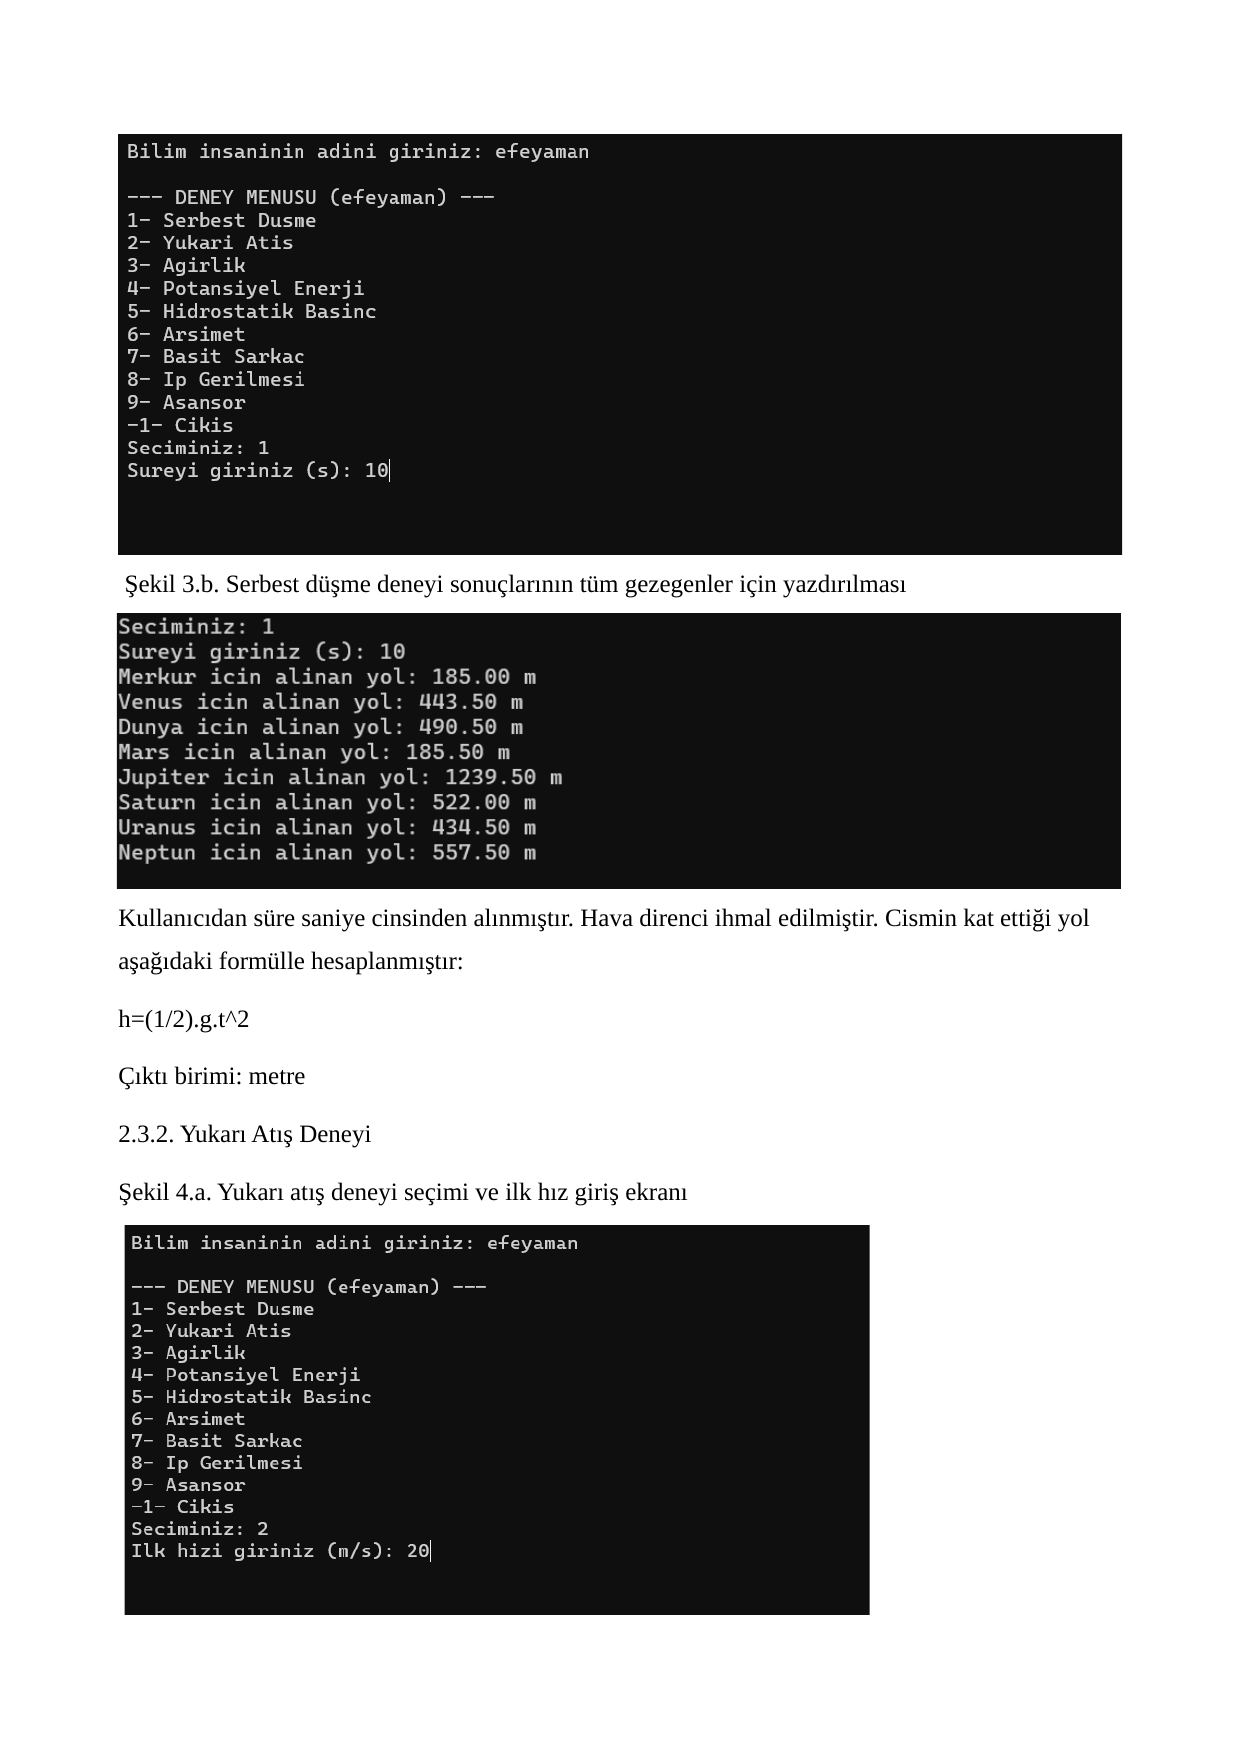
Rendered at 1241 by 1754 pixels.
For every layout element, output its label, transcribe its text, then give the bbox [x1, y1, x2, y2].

picture [116, 613, 1121, 889]
text Çıktı birimi: metre [118, 1061, 1122, 1090]
text Şekil 4.a. Yukarı atış deneyi seçimi ve ilk hız giriş ekranı [118, 1177, 1122, 1206]
text h=(1/2).g.t^2 [118, 1004, 1122, 1032]
text [118, 118, 1122, 134]
picture [118, 134, 1123, 555]
text 2.3.2. Yukarı Atış Deneyi [118, 1119, 1122, 1148]
text Şekil 3.b. Serbest düşme deneyi sonuçlarının tüm gezegenler için yazdırılması [118, 555, 1122, 597]
picture [124, 1225, 870, 1615]
text Kullanıcıdan süre saniye cinsinden alınmıştır. Hava direnci ihmal edilmiştir. Cismin kat ettiği yol aşağıdaki formülle hesaplanmıştır: [118, 626, 1122, 975]
